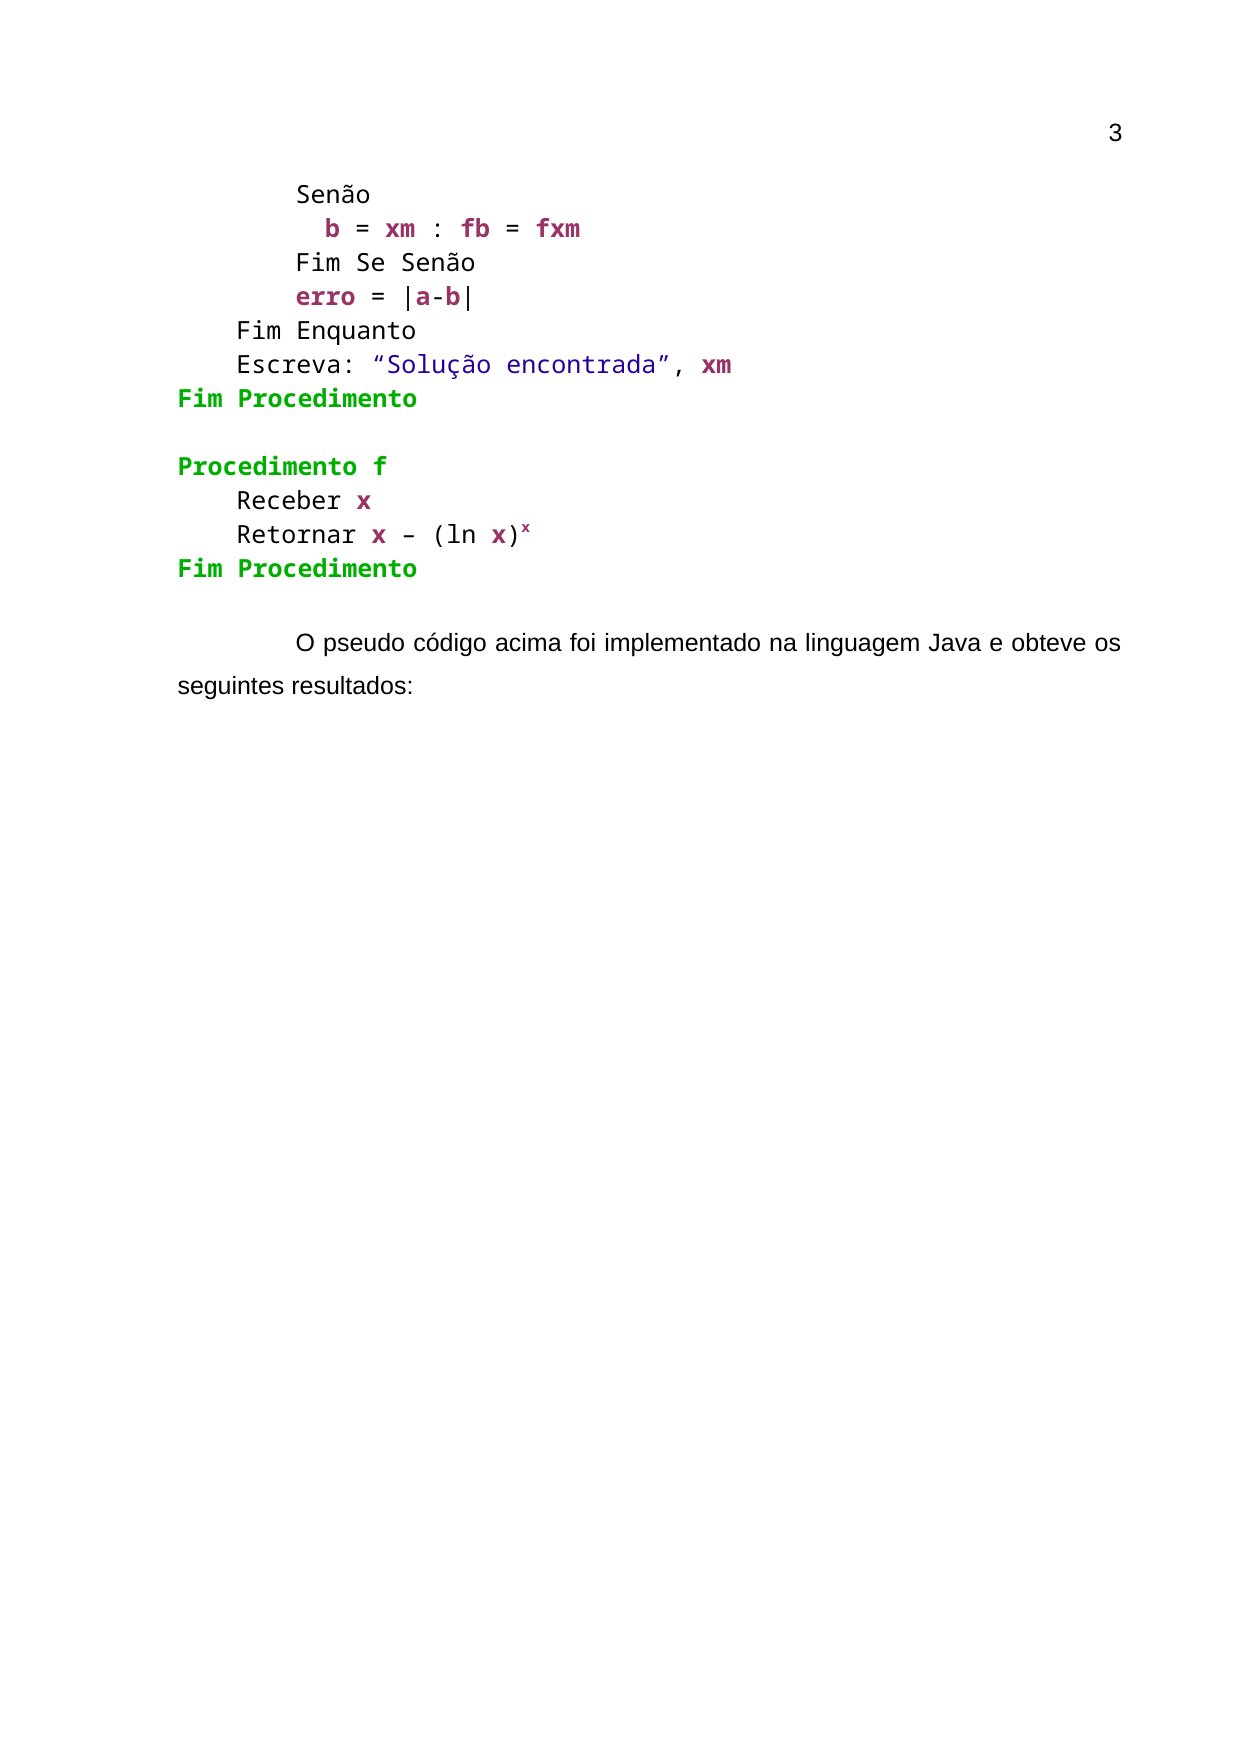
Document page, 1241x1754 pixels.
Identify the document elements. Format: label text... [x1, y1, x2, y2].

text Fim Se Senão [177, 244, 1122, 278]
text erro = |a-b| [177, 278, 1122, 313]
text Escreva: “Solução encontrada”, xm [177, 347, 1122, 381]
text b = xm : fb = fxm [177, 210, 1122, 244]
text Senão [177, 176, 1122, 210]
text Fim Procedimento [177, 551, 1122, 585]
text Receber x [177, 483, 1122, 517]
text O pseudo código acima foi implementado na linguagem Java e obteve os seguintes resultados: [177, 628, 1122, 700]
text Fim Enquanto [177, 313, 1122, 347]
text Retornar x – (ln x)x [177, 517, 1122, 551]
text Fim Procedimento [177, 381, 1122, 415]
text Procedimento f [177, 449, 1122, 483]
